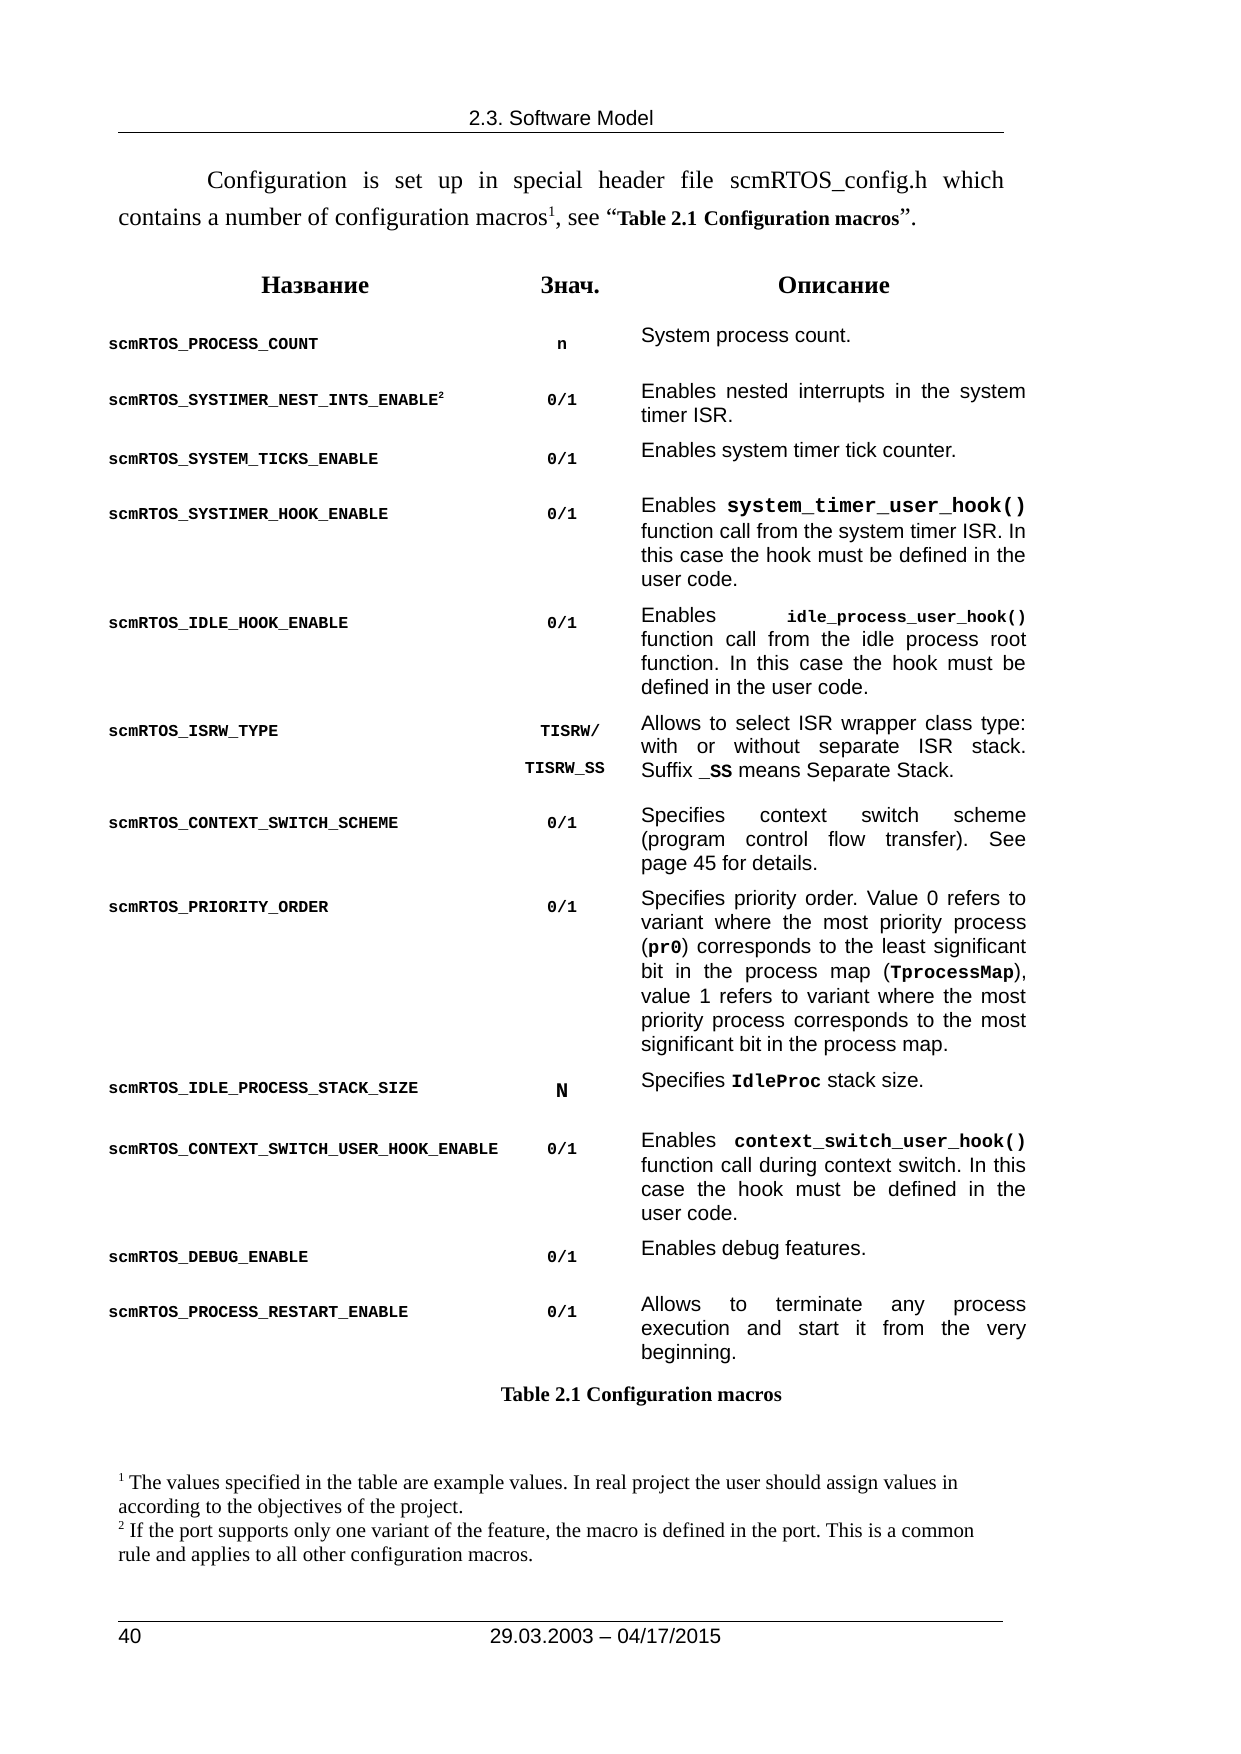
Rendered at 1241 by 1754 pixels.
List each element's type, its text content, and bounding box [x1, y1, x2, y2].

table_cell Allows to terminate any process execution and start it from the very beginning. [611, 1286, 1032, 1369]
table_cell Enables idle_pro⁠cess_user_hook() function call from the idle process root function. In this case the hook must be defined in the user code. [611, 597, 1032, 704]
text Configuration is set up in special header file scmRTOS_config.h which contains a number of configuration macros, see “Table 2.1 Configuration macros”. [118, 165, 1004, 231]
text Table 2.1 Configuration macros [278, 1382, 1004, 1406]
table_cell 0/1 [511, 432, 611, 487]
table_cell scmRTOS_ISRW_TYPE [101, 705, 511, 797]
table_cell 0/1 [511, 597, 611, 704]
table_cell n [511, 318, 611, 373]
table_cell Enables sys⁠tem_timer_user_hook() function call from the system timer ISR. In this case the hook must be defined in the user code. [611, 488, 1032, 597]
table_cell scmRTOS_IDLE_PROCESS_STACK_SIZE [101, 1062, 511, 1122]
table_cell N [511, 1062, 611, 1122]
table_cell scmRTOS_DEBUG_ENABLE [101, 1231, 511, 1286]
table_header Описание [611, 252, 1032, 317]
table_cell Allows to select ISR wrapper class type: with or without separate ISR stack. Suffix _SS means Separate Stack. [611, 705, 1032, 797]
table_cell Enables context_switch_user_hook() function call during context switch. In this case the hook must be defined in the user code. [611, 1122, 1032, 1231]
table_cell 0/1 [511, 1286, 611, 1369]
table_cell TISRW/ TISRW_SS [511, 705, 611, 797]
table_cell 0/1 [511, 797, 611, 880]
table_cell scmRTOS_IDLE_HOOK_ENABLE [101, 597, 511, 704]
text The values specified in the table are example values. In real project the user should assign values in according to the objectives of the project. [118, 1470, 1004, 1518]
table_cell scmRTOS_PRIORITY_ORDER [101, 880, 511, 1062]
table_cell scmRTOS_CONTEXT_SWITCH_USER_HOOK_ENABLE [101, 1122, 511, 1231]
table_cell System process count. [611, 318, 1032, 373]
table_cell 0/1 [511, 880, 611, 1062]
table_cell Specifies IdleProc stack size. [611, 1062, 1032, 1122]
table_cell scmRTOS_SYSTEM_TICKS_ENABLE [101, 432, 511, 487]
table_cell Specifies priority order. Value 0 refers to variant where the most priority process (pr0) corresponds to the least significant bit in the process map (Tpro⁠cess⁠Map), value 1 refers to variant where the most priority process corresponds to the most significant bit in the process map. [611, 880, 1032, 1062]
table_cell 0/1 [511, 488, 611, 597]
table_cell scmRTOS_SYSTIMER_NEST_INTS_ENABLE [101, 373, 511, 432]
table_cell scmRTOS_SYSTIMER_HOOK_ENABLE [101, 488, 511, 597]
table_cell 0/1 [511, 373, 611, 432]
table_cell 0/1 [511, 1231, 611, 1286]
table_cell 0/1 [511, 1122, 611, 1231]
table_cell Enables nested interrupts in the system timer ISR. [611, 373, 1032, 432]
table_header Знач. [511, 252, 611, 317]
table_cell scmRTOS_PROCESS_RESTART_ENABLE [101, 1286, 511, 1369]
table_cell Specifies context switch scheme (program control flow transfer). See page 44 for details. [611, 797, 1032, 880]
table_cell scmRTOS_CONTEXT_SWITCH_SCHEME [101, 797, 511, 880]
table_cell Enables debug features. [611, 1231, 1032, 1286]
table_cell scmRTOS_PROCESS_COUNT [101, 318, 511, 373]
table_cell Enables system timer tick counter. [611, 432, 1032, 487]
table_header Название [101, 252, 511, 317]
